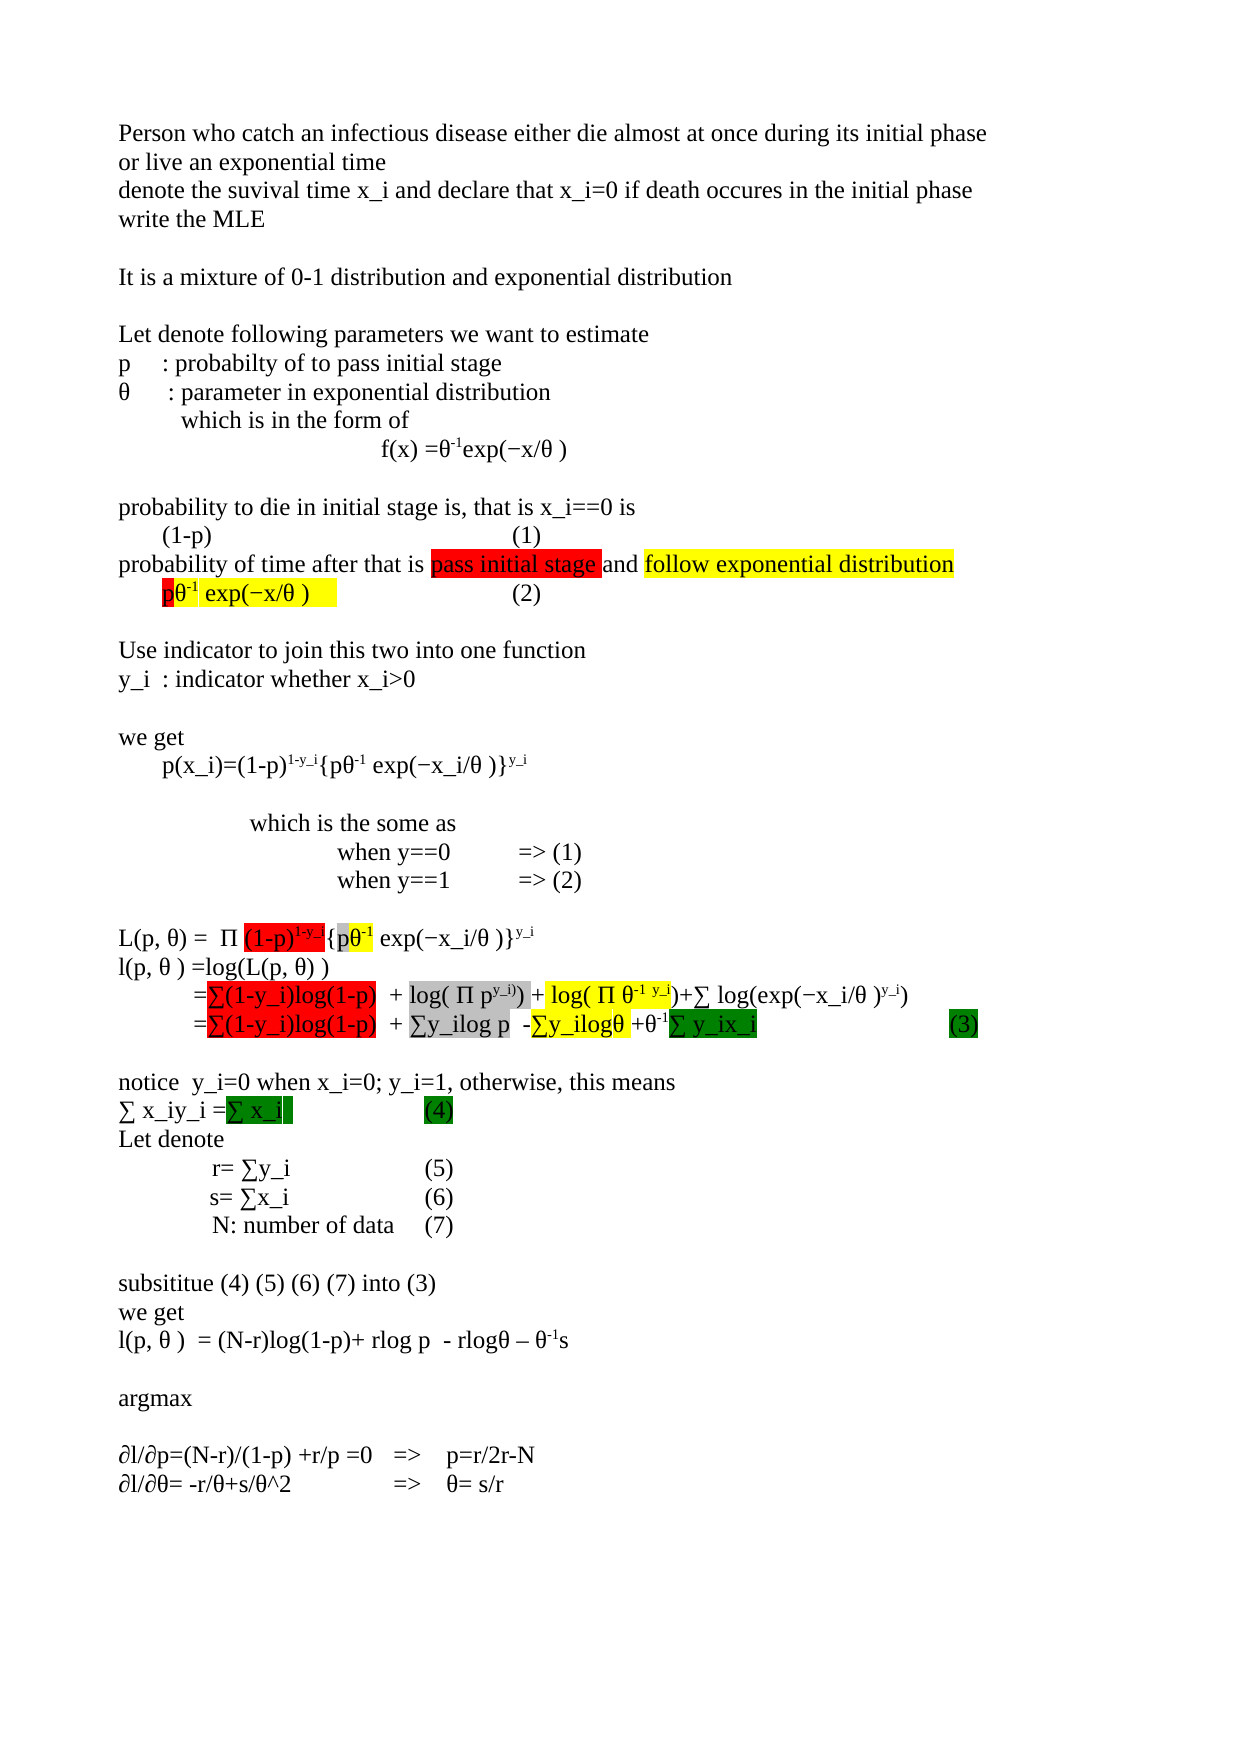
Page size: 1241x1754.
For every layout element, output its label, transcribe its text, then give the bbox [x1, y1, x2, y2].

text Person who catch an infectious disease either die almost at once during its initial phase [118, 118, 1122, 147]
text s= ∑x_i (6) [118, 1182, 1122, 1211]
text which is the some as [118, 808, 1122, 837]
text Let denote [118, 1124, 1122, 1153]
text =∑(1-y_i)log(1-p) + log( П py_i)) + log( П θ-1 y_i)+∑ log(exp(−x_i/θ )y_i) [118, 981, 1122, 1009]
text probability of time after that is pass initial stage and follow exponential distribution [118, 549, 1122, 578]
text which is in the form of [118, 406, 1122, 434]
text (1-p) (1) [118, 521, 1122, 549]
text denote the suvival time x_i and declare that x_i=0 if death occures in the initial phase [118, 176, 1122, 204]
text when y==1 => (2) [118, 866, 1122, 894]
text we get [118, 1297, 1122, 1326]
text Use indicator to join this two into one function [118, 636, 1122, 664]
text ∂l/∂p=(N-r)/(1-p) +r/p =0 => p=r/2r-N [118, 1441, 1122, 1469]
text or live an exponential time [118, 147, 1122, 176]
text l(p, θ ) = (N-r)log(1-p)+ rlog p - rlogθ – θ-1s [118, 1326, 1122, 1354]
text r= ∑y_i (5) [118, 1153, 1122, 1182]
text subsititue (4) (5) (6) (7) into (3) [118, 1268, 1122, 1297]
text argmax [118, 1383, 1122, 1412]
text write the MLE [118, 204, 1122, 233]
text N: number of data (7) [118, 1211, 1122, 1239]
text =∑(1-y_i)log(1-p) + ∑y_ilog p -∑y_ilogθ +θ-1∑ y_ix_i (3) [118, 1009, 1122, 1038]
text f(x) =θ-1exp(−x/θ ) [118, 434, 1122, 463]
text we get [118, 722, 1122, 751]
text notice y_i=0 when x_i=0; y_i=1, otherwise, this means [118, 1067, 1122, 1096]
text ∂l/∂θ= -r/θ+s/θ^2 => θ= s/r [118, 1469, 1122, 1498]
text Let denote following parameters we want to estimate [118, 319, 1122, 348]
text y_i : indicator whether x_i>0 [118, 664, 1122, 693]
text p(x_i)=(1-p)1-y_i{pθ-1 exp(−x_i/θ )}y_i [118, 751, 1122, 779]
text when y==0 => (1) [118, 837, 1122, 866]
text p : probabilty of to pass initial stage [118, 348, 1122, 377]
text θ : parameter in exponential distribution [118, 377, 1122, 406]
text l(p, θ ) =log(L(p, θ) ) [118, 952, 1122, 981]
text It is a mixture of 0-1 distribution and exponential distribution [118, 262, 1122, 291]
text ∑ x_iy_i =∑ x_i (4) [118, 1096, 1122, 1124]
text L(p, θ) = П (1-p)1-y_i{pθ-1 exp(−x_i/θ )}y_i [118, 923, 1122, 952]
text probability to die in initial stage is, that is x_i==0 is [118, 492, 1122, 521]
text pθ-1 exp(−x/θ ) (2) [118, 578, 1122, 607]
